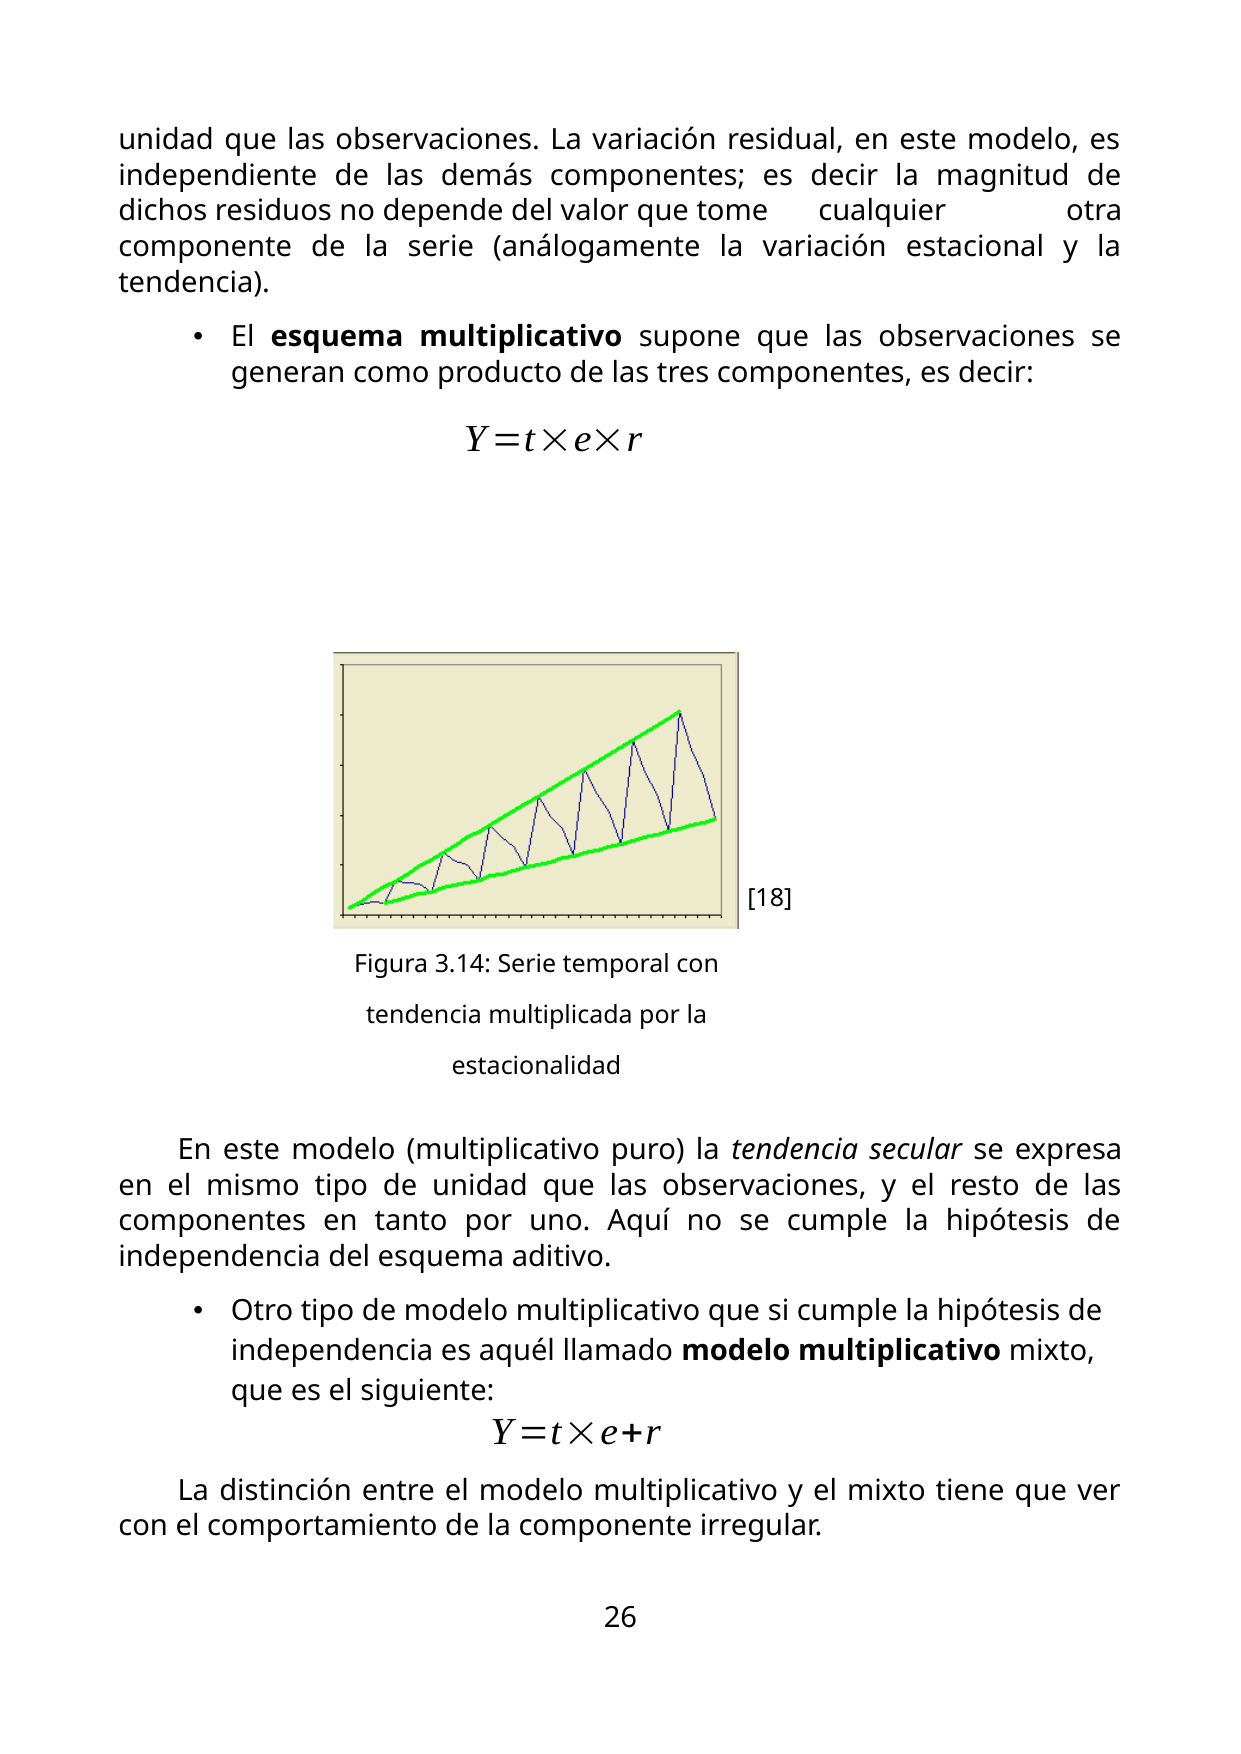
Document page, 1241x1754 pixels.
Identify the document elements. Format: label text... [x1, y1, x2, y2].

text En este modelo (multiplicativo puro) la tendencia secular se expresa en el mismo tipo de unidad que las observaciones, y el resto de las componentes en tanto por uno. Aquí no se cumple la hipótesis de independencia del esquema aditivo. [118, 1128, 1122, 1275]
text unidad que las observaciones. La variación residual, en este modelo, es independiente de las demás componentes; es decir la magnitud de dichos residuos no depende del valor que tome cualquier otra componente de la serie (análogamente la variación estacional y la tendencia). [118, 118, 1122, 301]
picture [333, 652, 740, 929]
text Figura 3.14: Serie temporal con tendencia multiplicada por la estacionalidad [333, 929, 739, 1081]
text [118, 875, 333, 951]
text La distinción entre el modelo multiplicativo y el mixto tiene que ver con el comportamiento de la componente irregular. [118, 1469, 1122, 1544]
text [18] [739, 875, 1122, 951]
list Otro tipo de modelo multiplicativo que si cumple la hipótesis de independencia es aquél llamado modelo multiplicativo mixto, que es el siguiente: [193, 1289, 1122, 1408]
list El esquema multiplicativo supone que las observaciones se generan como producto de las tres componentes, es decir: [193, 315, 1122, 391]
